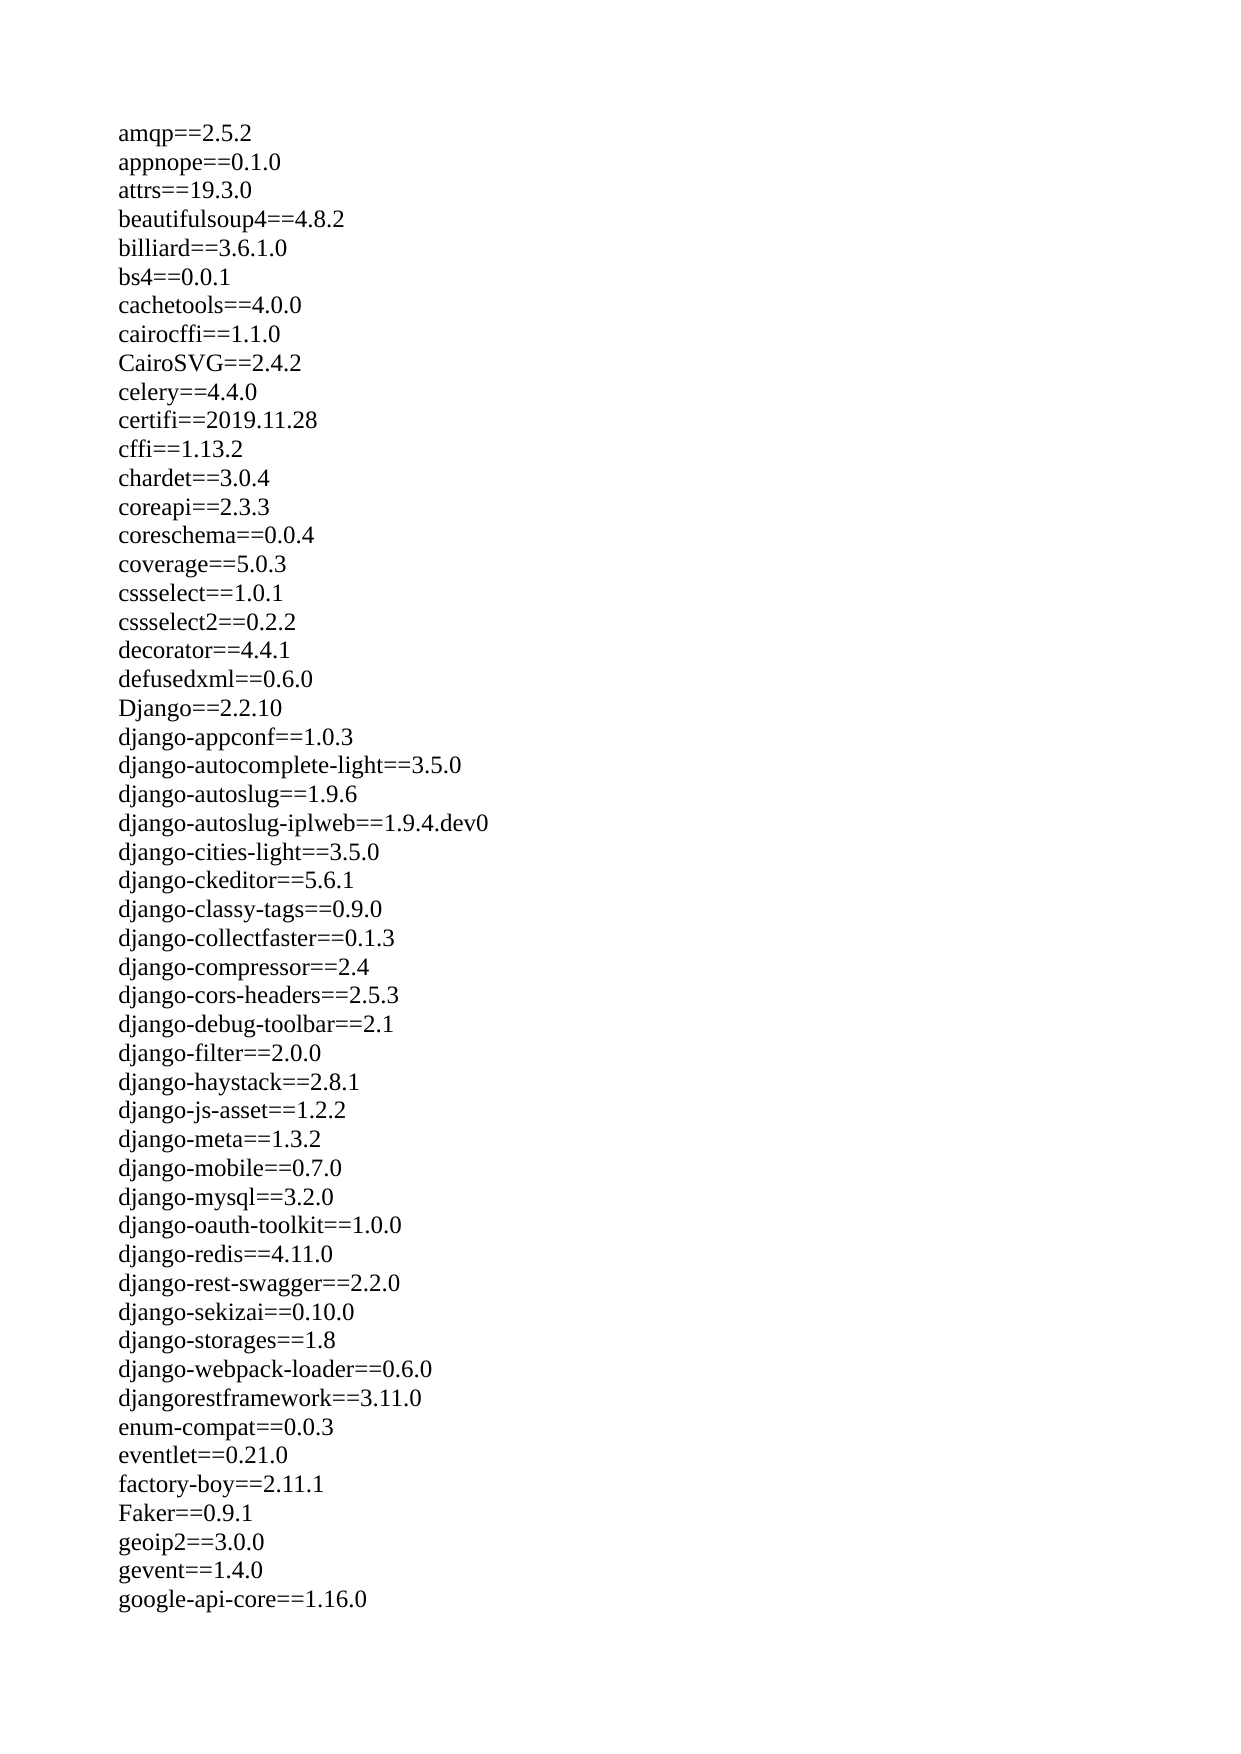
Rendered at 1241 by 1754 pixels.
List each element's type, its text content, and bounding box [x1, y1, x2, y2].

text coreapi==2.3.3 [118, 492, 1122, 521]
text defusedxml==0.6.0 [118, 664, 1122, 693]
text CairoSVG==2.4.2 [118, 348, 1122, 377]
text django-sekizai==0.10.0 [118, 1297, 1122, 1326]
text celery==4.4.0 [118, 377, 1122, 406]
text django-debug-toolbar==2.1 [118, 1009, 1122, 1038]
text cairocffi==1.1.0 [118, 319, 1122, 348]
text certifi==2019.11.28 [118, 406, 1122, 434]
text coreschema==0.0.4 [118, 521, 1122, 549]
text django-autoslug-iplweb==1.9.4.dev0 [118, 808, 1122, 837]
text django-js-asset==1.2.2 [118, 1096, 1122, 1124]
text djangorestframework==3.11.0 [118, 1383, 1122, 1412]
text django-haystack==2.8.1 [118, 1067, 1122, 1096]
text enum-compat==0.0.3 [118, 1412, 1122, 1441]
text cachetools==4.0.0 [118, 291, 1122, 319]
text django-redis==4.11.0 [118, 1239, 1122, 1268]
text django-cors-headers==2.5.3 [118, 981, 1122, 1009]
text django-oauth-toolkit==1.0.0 [118, 1211, 1122, 1239]
text chardet==3.0.4 [118, 463, 1122, 492]
text attrs==19.3.0 [118, 176, 1122, 204]
text django-classy-tags==0.9.0 [118, 894, 1122, 923]
text cssselect2==0.2.2 [118, 607, 1122, 636]
text django-autocomplete-light==3.5.0 [118, 751, 1122, 779]
text cffi==1.13.2 [118, 434, 1122, 463]
text django-compressor==2.4 [118, 952, 1122, 981]
text Django==2.2.10 [118, 693, 1122, 722]
text bs4==0.0.1 [118, 262, 1122, 291]
text google-api-core==1.16.0 [118, 1584, 1122, 1613]
text django-collectfaster==0.1.3 [118, 923, 1122, 952]
text django-cities-light==3.5.0 [118, 837, 1122, 866]
text django-rest-swagger==2.2.0 [118, 1268, 1122, 1297]
text amqp==2.5.2 [118, 118, 1122, 147]
text django-webpack-loader==0.6.0 [118, 1354, 1122, 1383]
text django-autoslug==1.9.6 [118, 779, 1122, 808]
text coverage==5.0.3 [118, 549, 1122, 578]
text django-filter==2.0.0 [118, 1038, 1122, 1067]
text eventlet==0.21.0 [118, 1441, 1122, 1469]
text django-appconf==1.0.3 [118, 722, 1122, 751]
text billiard==3.6.1.0 [118, 233, 1122, 262]
text cssselect==1.0.1 [118, 578, 1122, 607]
text factory-boy==2.11.1 [118, 1469, 1122, 1498]
text django-mysql==3.2.0 [118, 1182, 1122, 1211]
text django-ckeditor==5.6.1 [118, 866, 1122, 894]
text geoip2==3.0.0 [118, 1527, 1122, 1556]
text decorator==4.4.1 [118, 636, 1122, 664]
text appnope==0.1.0 [118, 147, 1122, 176]
text django-meta==1.3.2 [118, 1124, 1122, 1153]
text django-mobile==0.7.0 [118, 1153, 1122, 1182]
text Faker==0.9.1 [118, 1498, 1122, 1527]
text beautifulsoup4==4.8.2 [118, 204, 1122, 233]
text django-storages==1.8 [118, 1326, 1122, 1354]
text gevent==1.4.0 [118, 1556, 1122, 1584]
